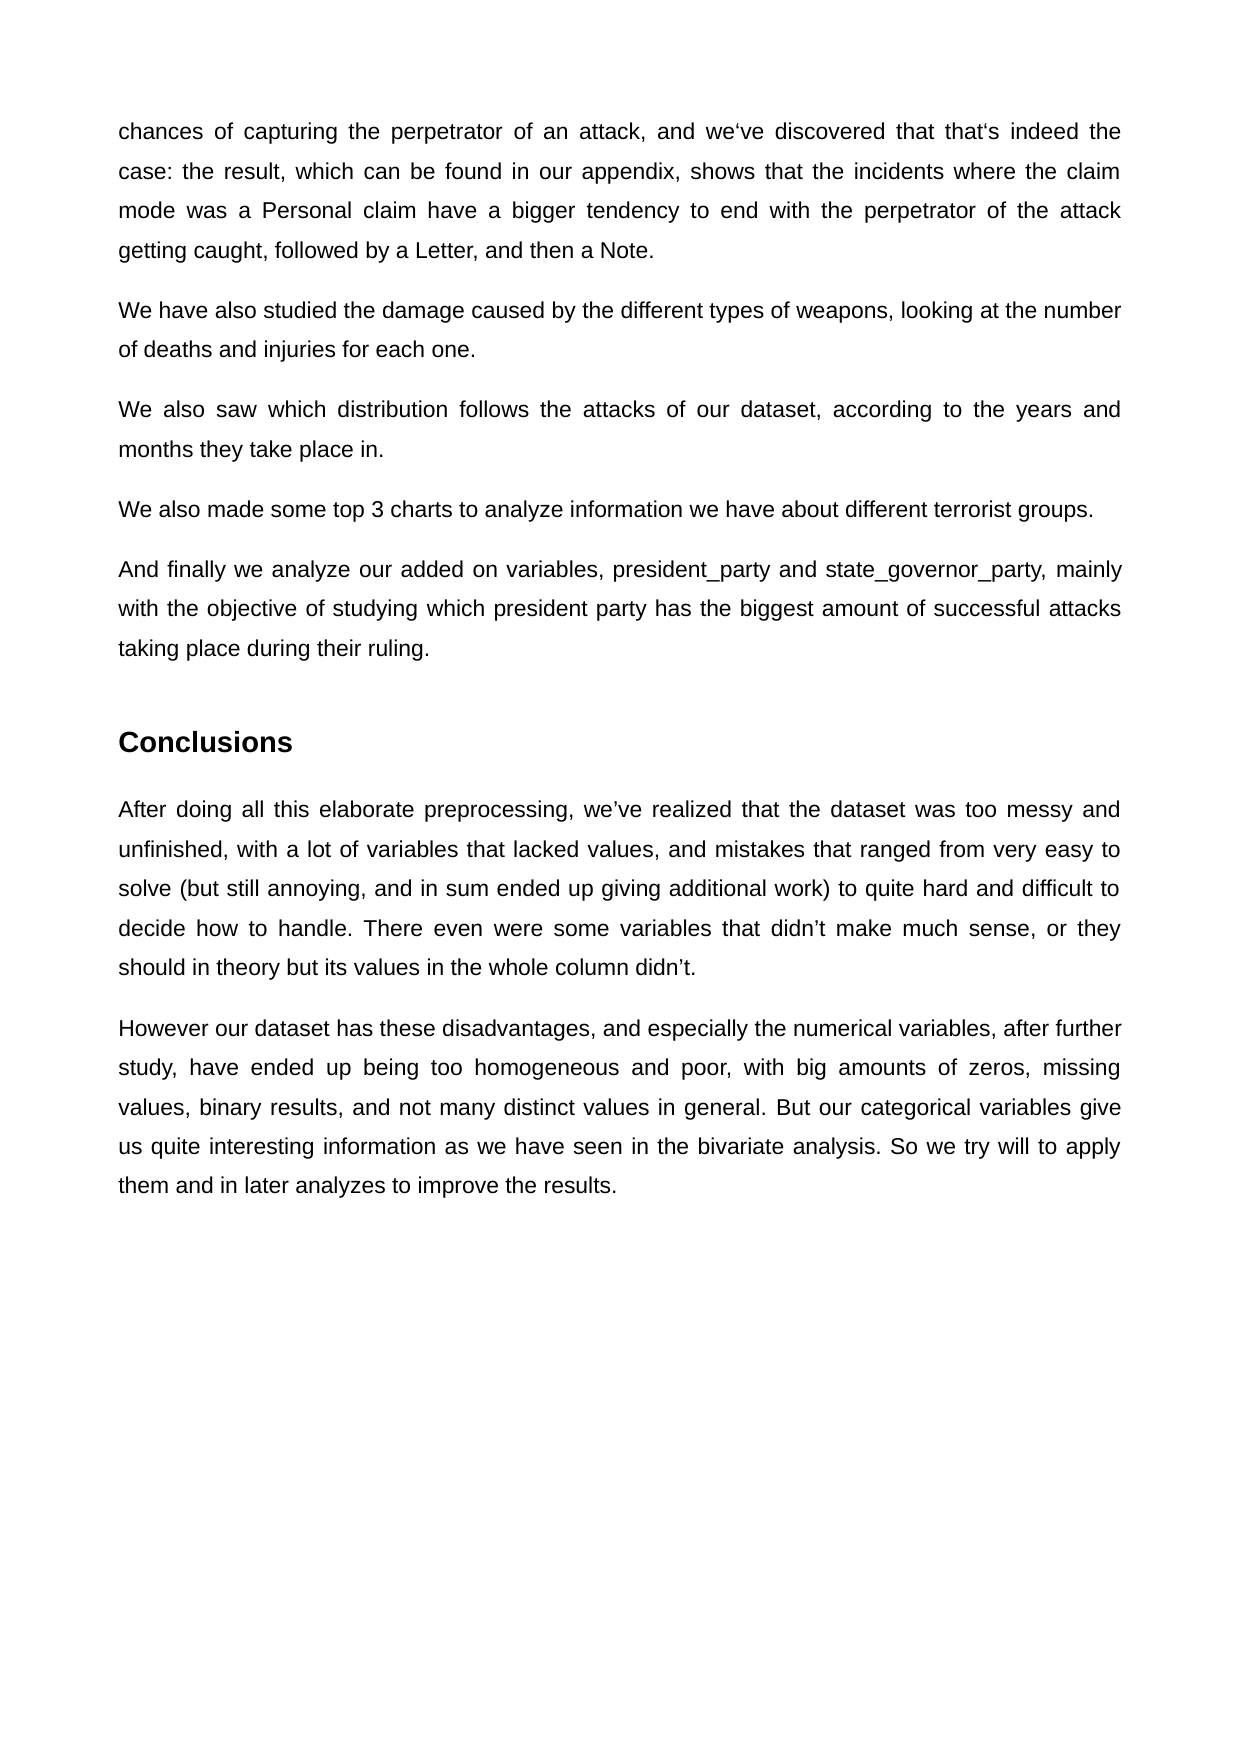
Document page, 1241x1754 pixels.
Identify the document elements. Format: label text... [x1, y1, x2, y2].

text And finally we analyze our added on variables, president_party and state_governor_party, mainly with the objective of studying which president party has the biggest amount of successful attacks taking place during their ruling. [118, 556, 1122, 661]
text We also made some top 3 charts to analyze information we have about different terrorist groups. [118, 496, 1122, 522]
text After doing all this elaborate preprocessing, we’ve realized that the dataset was too messy and unfinished, with a lot of variables that lacked values, and mistakes that ranged from very easy to solve (but still annoying, and in sum ended up giving additional work) to quite hard and difficult to decide how to handle. There even were some variables that didn’t make much sense, or they should in theory but its values in the whole column didn’t. [118, 796, 1122, 981]
text We also saw which distribution follows the attacks of our dataset, according to the years and months they take place in. [118, 396, 1122, 462]
text We have also studied the damage caused by the different types of weapons, looking at the number of deaths and injuries for each one. [118, 297, 1122, 362]
text However our dataset has these disadvantages, and especially the numerical variables, after further study, have ended up being too homogeneous and poor, with big amounts of zeros, missing values, binary results, and not many distinct values in general. But our categorical variables give us quite interesting information as we have seen in the bivariate analysis. So we try will to apply them and in later analyzes to improve the results. [118, 1014, 1122, 1199]
subtitle Conclusions [118, 726, 1122, 759]
text chances of capturing the perpetrator of an attack, and we‘ve discovered that that‘s indeed the case: the result, which can be found in our appendix, shows that the incidents where the claim mode was a Personal claim have a bigger tendency to end with the perpetrator of the attack getting caught, followed by a Letter, and then a Note. [118, 118, 1122, 263]
